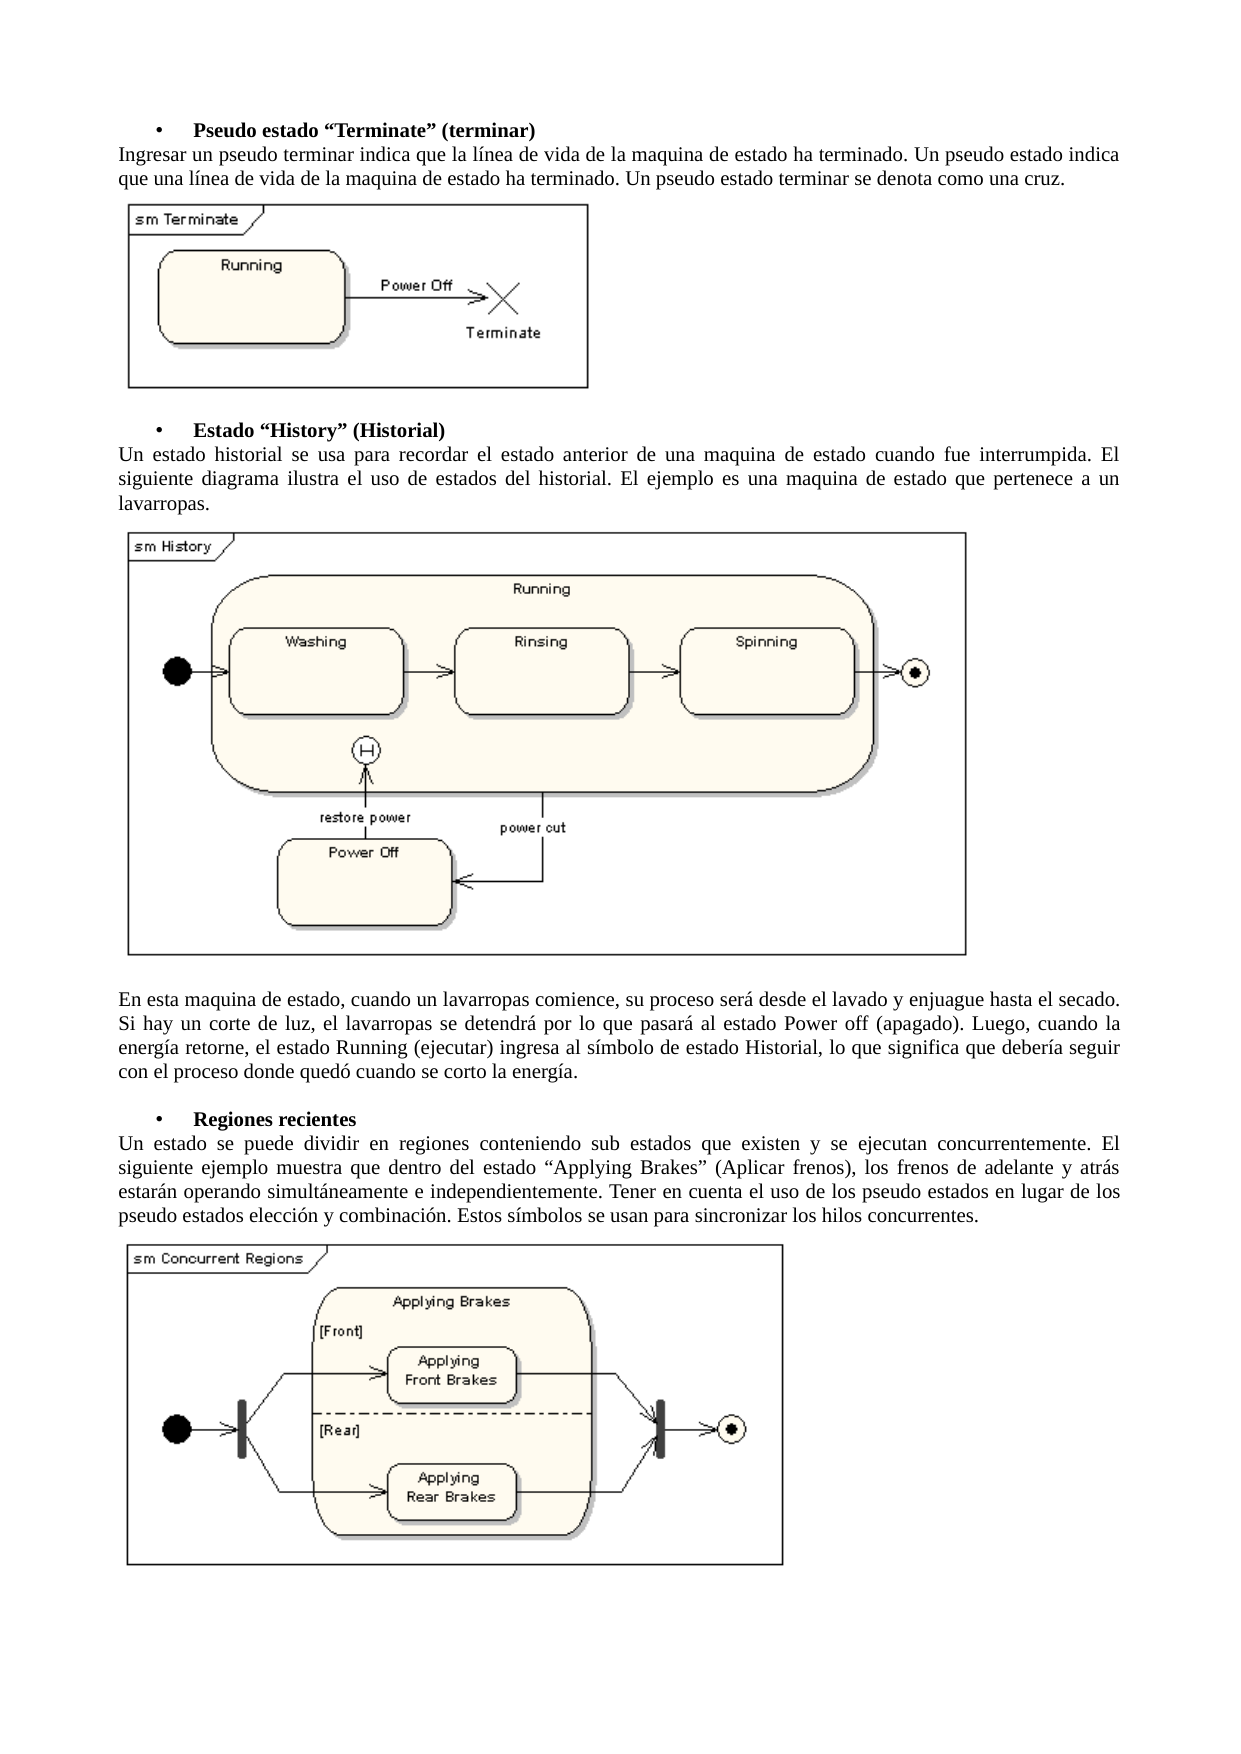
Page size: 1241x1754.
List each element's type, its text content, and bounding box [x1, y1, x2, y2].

picture [122, 198, 595, 395]
picture [121, 1240, 788, 1570]
list Pseudo estado “Terminate” (terminar) [156, 118, 1122, 142]
list Regiones recientes [156, 1107, 1122, 1131]
text Un estado historial se usa para recordar el estado anterior de una maquina de estado cuando fue interrumpida. El siguiente diagrama ilustra el uso de estados del historial. El ejemplo es una maquina de estado que pertenece a un lavarropas. [118, 442, 1122, 514]
text Un estado se puede dividir en regiones conteniendo sub estados que existen y se ejecutan concurrentemente. El siguiente ejemplo muestra que dentro del estado “Applying Brakes” (Aplicar frenos), los frenos de adelante y atrás estarán operando simultáneamente e independientemente. Tener en cuenta el uso de los pseudo estados en lugar de los pseudo estados elección y combinación. Estos símbolos se usan para sincronizar los hilos concurrentes. [118, 1131, 1122, 1227]
text En esta maquina de estado, cuando un lavarropas comience, su proceso será desde el lavado y enjuague hasta el secado. Si hay un corte de luz, el lavarropas se detendrá por lo que pasará al estado Power off (apagado). Luego, cuando la energía retorne, el estado Running (ejecutar) ingresa al símbolo de estado Historial, lo que significa que debería seguir con el proceso donde quedó cuando se corto la energía. [118, 987, 1122, 1083]
list Estado “History” (Historial) [156, 418, 1122, 442]
text Ingresar un pseudo terminar indica que la línea de vida de la maquina de estado ha terminado. Un pseudo estado indica que una línea de vida de la maquina de estado ha terminado. Un pseudo estado terminar se denota como una cruz. [118, 142, 1122, 190]
picture [122, 528, 974, 963]
